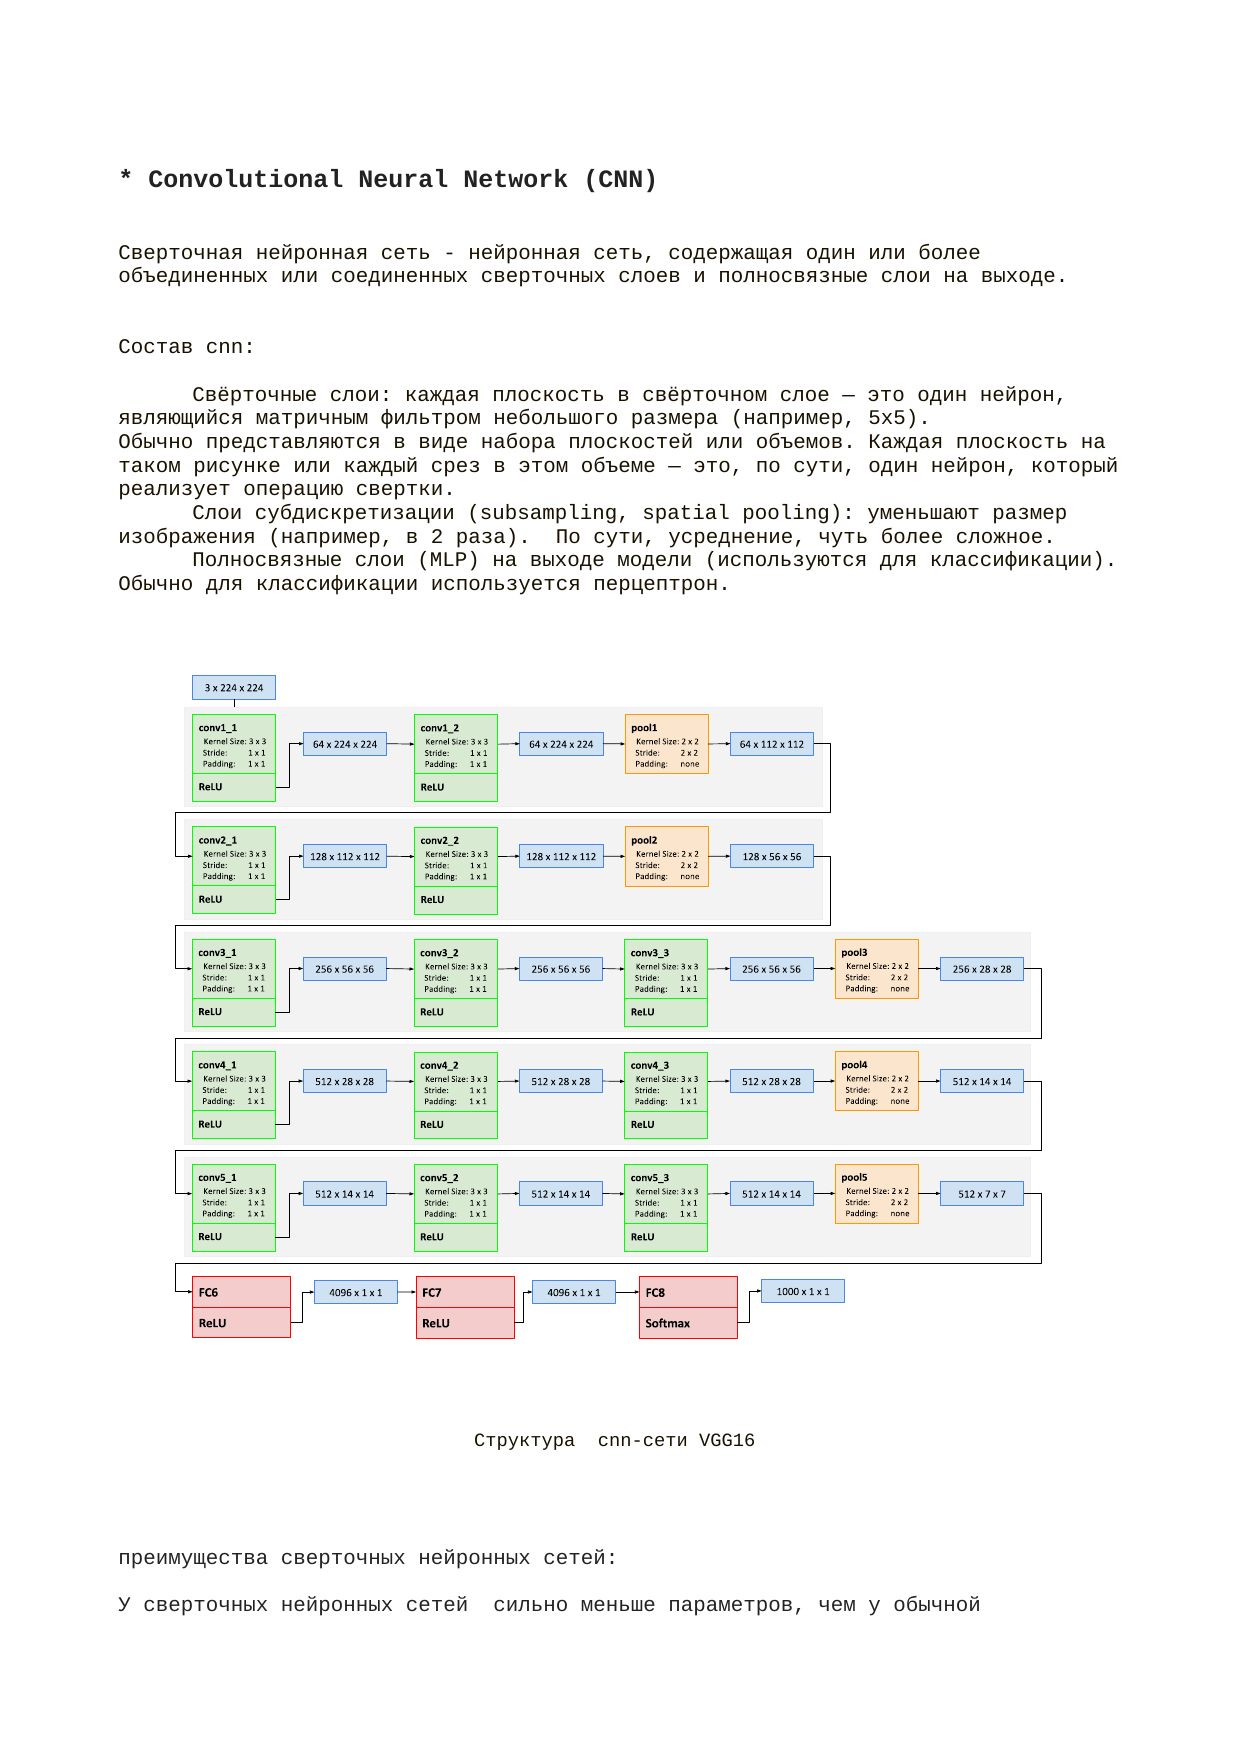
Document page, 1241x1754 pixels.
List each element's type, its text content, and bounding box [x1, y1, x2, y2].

text Обычно для классификации используется перцептрон. [118, 573, 1122, 597]
text Свёрточные слои: каждая плоскость в свёрточном слое — это один нейрон, являющийся матричным фильтром небольшого размера (например, 5x5). [118, 384, 1122, 431]
text Структура cnn-сети VGG16 [118, 1431, 1122, 1452]
text Слои субдискретизации (subsampling, spatial pooling): уменьшают размер изображения (например, в 2 раза). По сути, усреднение, чуть более сложное. [118, 502, 1122, 549]
text Полносвязные слои (MLP) на выходе модели (используются для классификации). [118, 549, 1122, 573]
text Обычно представляются в виде набора плоскостей или объемов. Каждая плоскость на таком рисунке или каждый срез в этом объеме — это, по сути, один нейрон, который реализует операцию свертки. [118, 431, 1122, 502]
text Сверточная нейронная сеть - нейронная сеть, содержащая один или более объединенных или соединенных сверточных слоев и полносвязные слои на выходе. [118, 242, 1122, 289]
text * Convolutional Neural Network (CNN) [118, 167, 1122, 195]
text преимущества сверточных нейронных сетей: У сверточных нейронных сетей сильно меньше параметров, чем у обычной [118, 1547, 1122, 1618]
text Состав cnn: [118, 336, 1122, 360]
